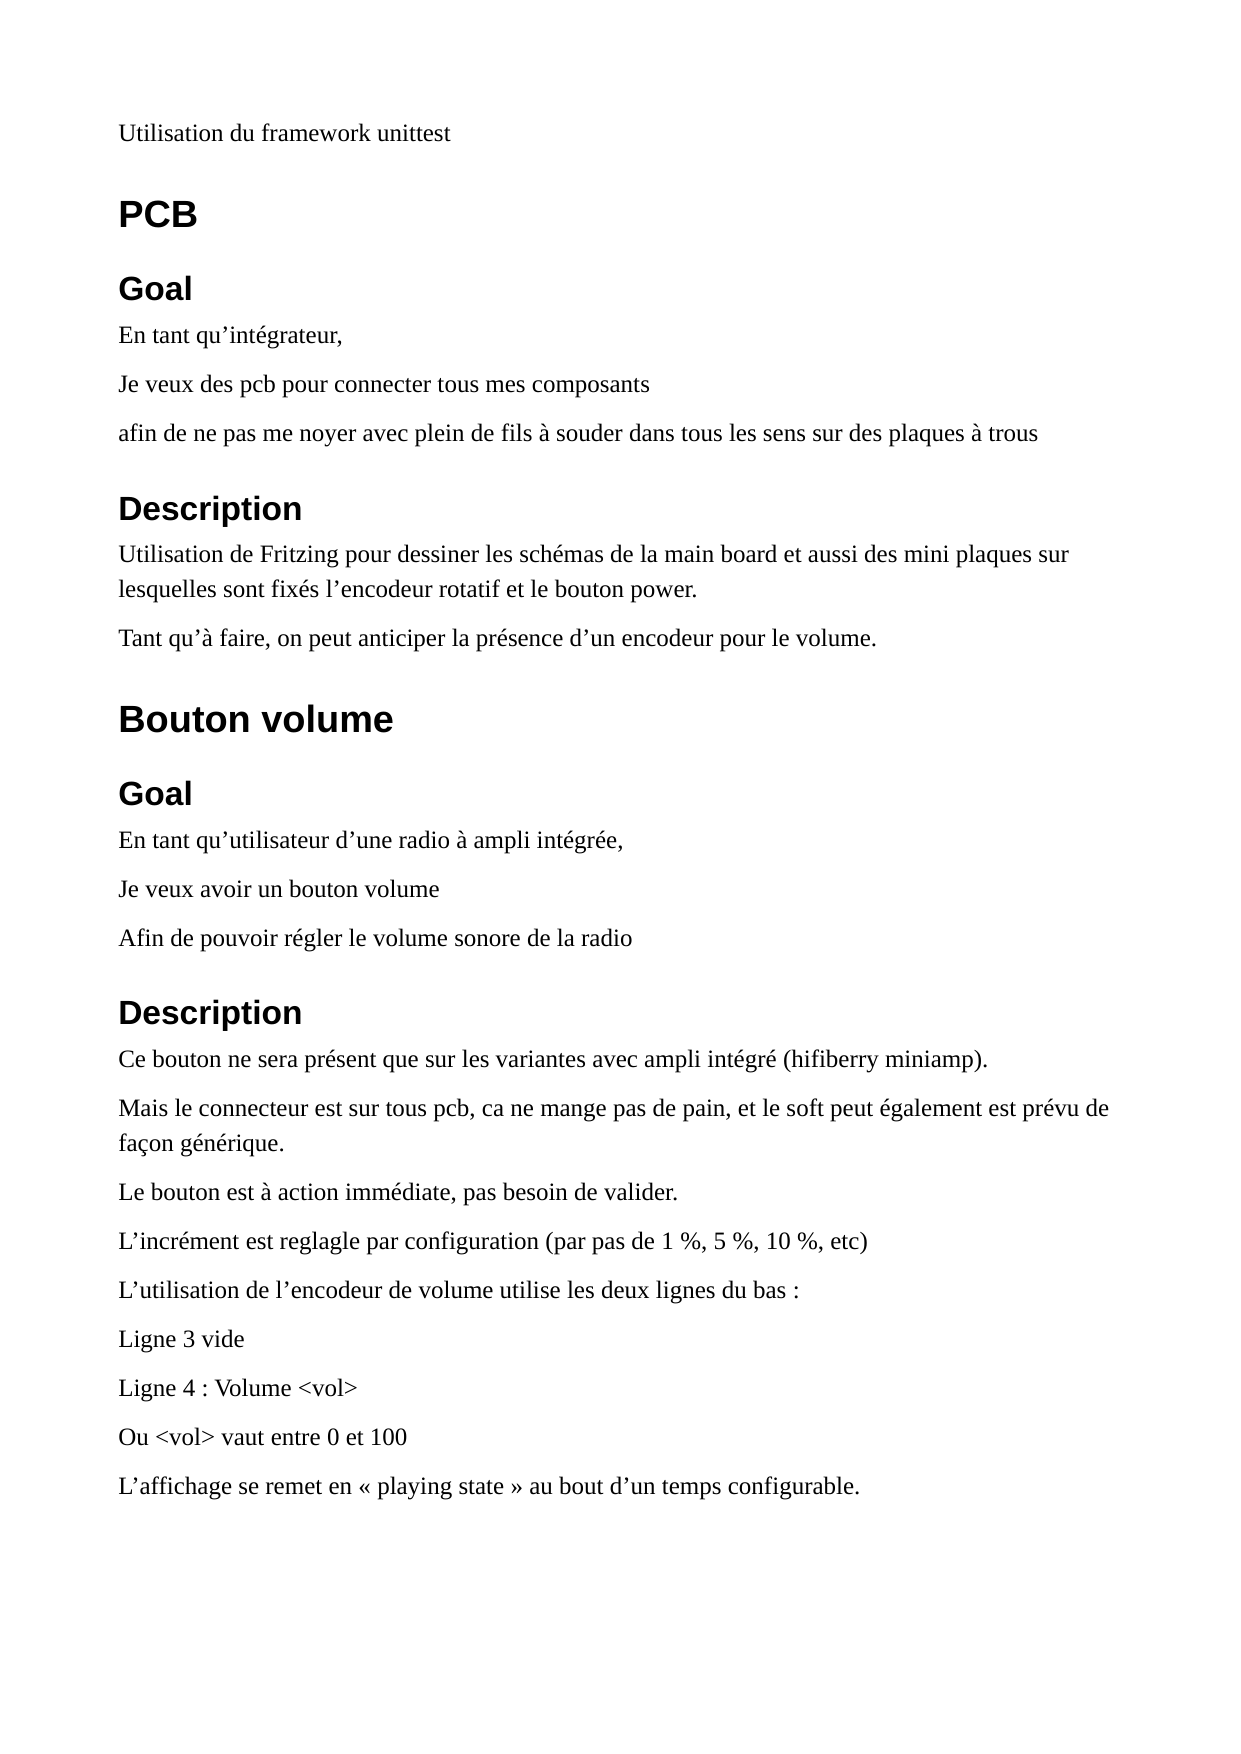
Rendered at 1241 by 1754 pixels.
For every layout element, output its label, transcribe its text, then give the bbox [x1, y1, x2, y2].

text Je veux avoir un bouton volume [118, 874, 1122, 903]
subtitle Goal [118, 269, 1122, 308]
subtitle Description [118, 993, 1122, 1032]
text En tant qu’intégrateur, [118, 320, 1122, 349]
text Ligne 4 : Volume <vol> [118, 1373, 1122, 1402]
text Afin de pouvoir régler le volume sonore de la radio [118, 923, 1122, 952]
text Utilisation du framework unittest [118, 118, 1122, 147]
text Le bouton est à action immédiate, pas besoin de valider. [118, 1177, 1122, 1206]
text L’affichage se remet en « playing state » au bout d’un temps configurable. [118, 1471, 1122, 1500]
text Tant qu’à faire, on peut anticiper la présence d’un encodeur pour le volume. [118, 623, 1122, 652]
text Ou <vol> vaut entre 0 et 100 [118, 1422, 1122, 1451]
text L’incrément est reglagle par configuration (par pas de 1 %, 5 %, 10 %, etc) [118, 1226, 1122, 1255]
text Ligne 3 vide [118, 1324, 1122, 1353]
subtitle PCB [118, 192, 1122, 236]
subtitle Description [118, 488, 1122, 527]
text Mais le connecteur est sur tous pcb, ca ne mange pas de pain, et le soft peut également est prévu de façon générique. [118, 1093, 1122, 1157]
text Utilisation de Fritzing pour dessiner les schémas de la main board et aussi des mini plaques sur lesquelles sont fixés l’encodeur rotatif et le bouton power. [118, 539, 1122, 603]
text En tant qu’utilisateur d’une radio à ampli intégrée, [118, 825, 1122, 854]
subtitle Bouton volume [118, 697, 1122, 741]
text Je veux des pcb pour connecter tous mes composants [118, 369, 1122, 398]
text L’utilisation de l’encodeur de volume utilise les deux lignes du bas : [118, 1275, 1122, 1304]
text afin de ne pas me noyer avec plein de fils à souder dans tous les sens sur des plaques à trous [118, 418, 1122, 447]
text Ce bouton ne sera présent que sur les variantes avec ampli intégré (hifiberry miniamp). [118, 1044, 1122, 1073]
subtitle Goal [118, 774, 1122, 813]
